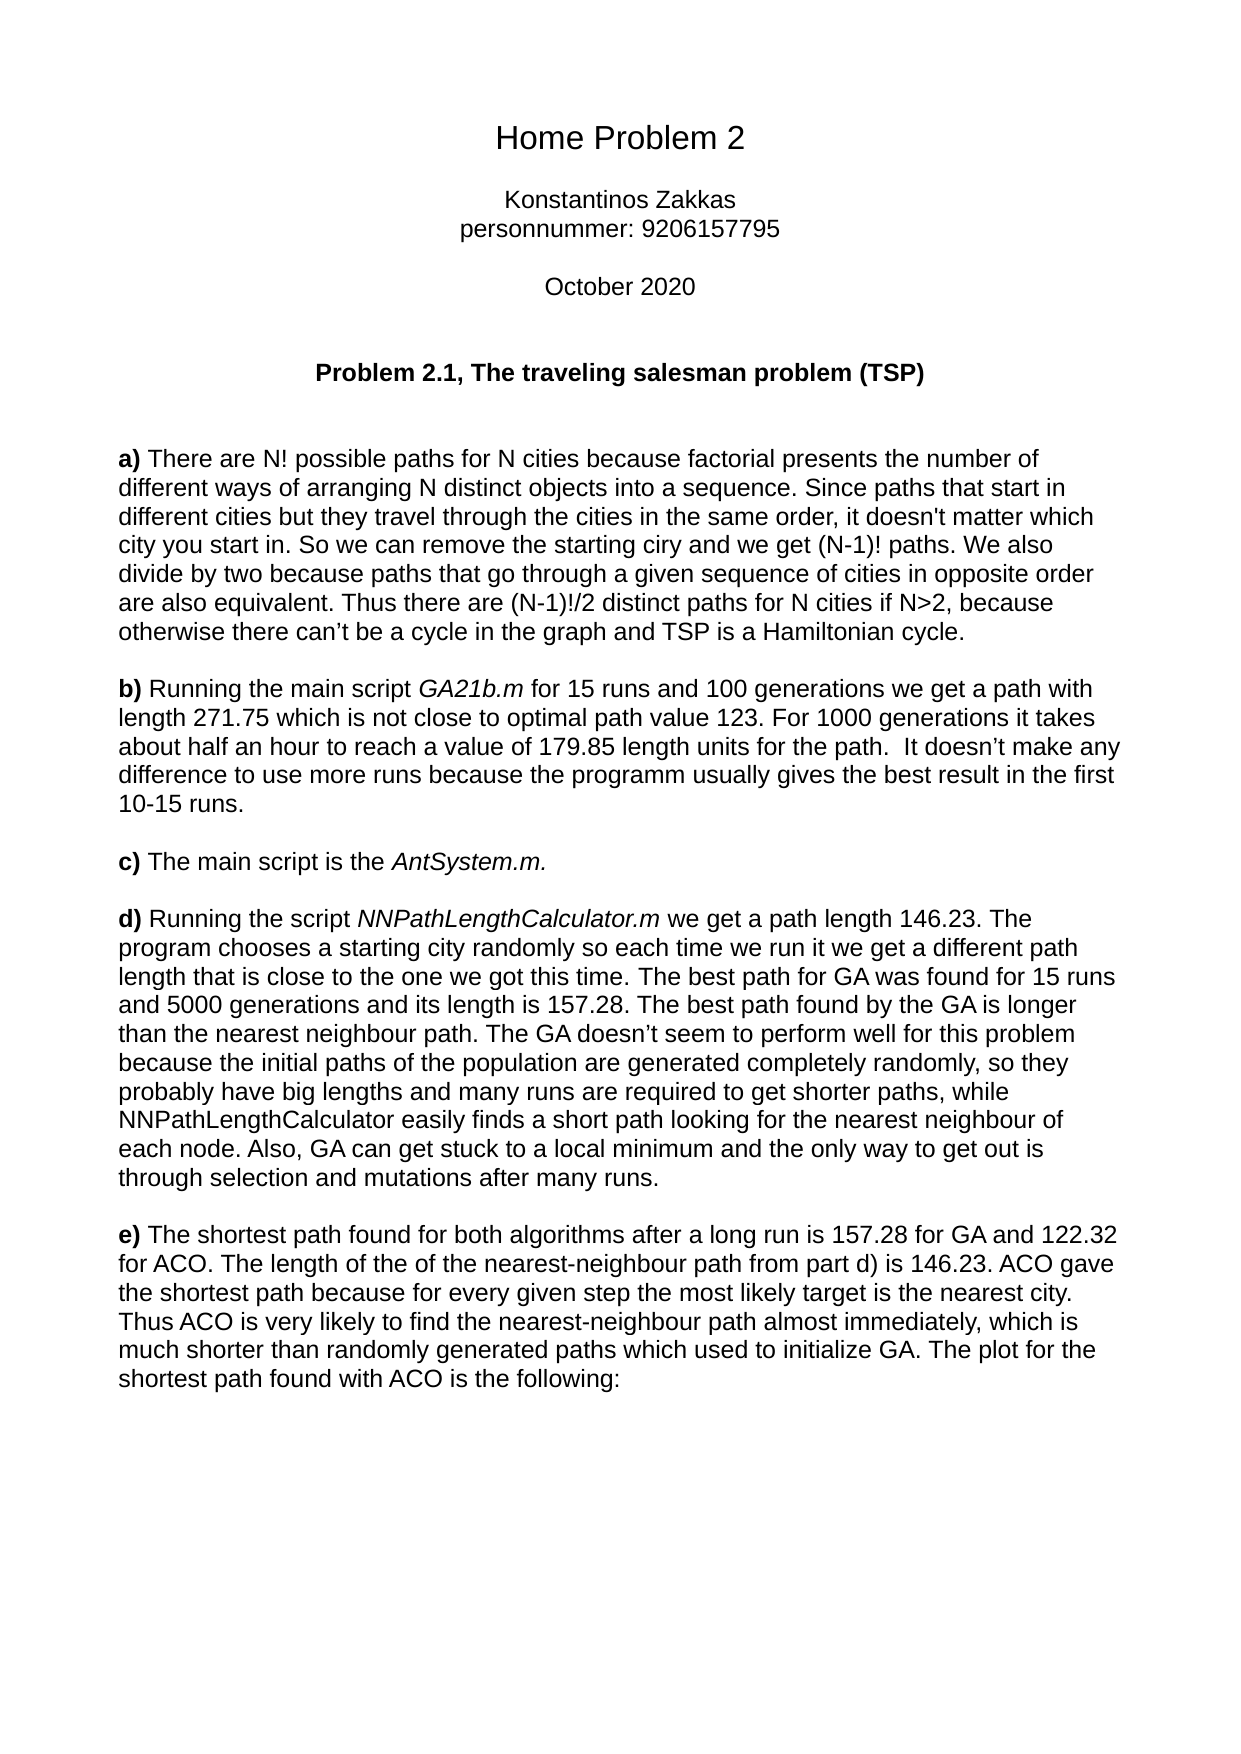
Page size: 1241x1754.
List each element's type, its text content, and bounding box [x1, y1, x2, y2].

text e) The shortest path found for both algorithms after a long run is 157.28 for GA and 122.32 for ACO. The length of the of the nearest-neighbour path from part d) is 146.23. ACO gave the shortest path because for every given step the most likely target is the nearest city. Thus ACO is very likely to find the nearest-neighbour path almost immediately, which is much shorter than randomly generated paths which used to initialize GA. The plot for the shortest path found with ACO is the following: [118, 1220, 1122, 1393]
text Problem 2.1, The traveling salesman problem (TSP) [118, 358, 1122, 387]
text personnummer: 9206157795 [118, 214, 1122, 243]
text Konstantinos Zakkas [118, 185, 1122, 214]
text October 2020 [118, 272, 1122, 300]
text c) The main script is the AntSystem.m. [118, 847, 1122, 875]
text d) Running the script NNPathLengthCalculator.m we get a path length 146.23. The program chooses a starting city randomly so each time we run it we get a different path length that is close to the one we got this time. The best path for GA was found for 15 runs and 5000 generations and its length is 157.28. The best path found by the GA is longer than the nearest neighbour path. The GA doesn’t seem to perform well for this problem because the initial paths of the population are generated completely randomly, so they probably have big lengths and many runs are required to get shorter paths, while NNPathLengthCalculator easily finds a short path looking for the nearest neighbour of each node. Also, GA can get stuck to a local minimum and the only way to get out is through selection and mutations after many runs. [118, 904, 1122, 1192]
text Home Problem 2 [118, 118, 1122, 157]
text a) There are N! possible paths for N cities because factorial presents the number of different ways of arranging N distinct objects into a sequence. Since paths that start in different cities but they travel through the cities in the same order, it doesn't matter which city you start in. So we can remove the starting ciry and we get (N-1)! paths. We also divide by two because paths that go through a given sequence of cities in opposite order are also equivalent. Thus there are (N-1)!/2 distinct paths for N cities if N>2, because otherwise there can’t be a cycle in the graph and TSP is a Hamiltonian cycle. [118, 444, 1122, 645]
text b) Running the main script GA21b.m for 15 runs and 100 generations we get a path with length 271.75 which is not close to optimal path value 123. For 1000 generations it takes about half an hour to reach a value of 179.85 length units for the path. It doesn’t make any difference to use more runs because the programm usually gives the best result in the first 10-15 runs. [118, 674, 1122, 818]
